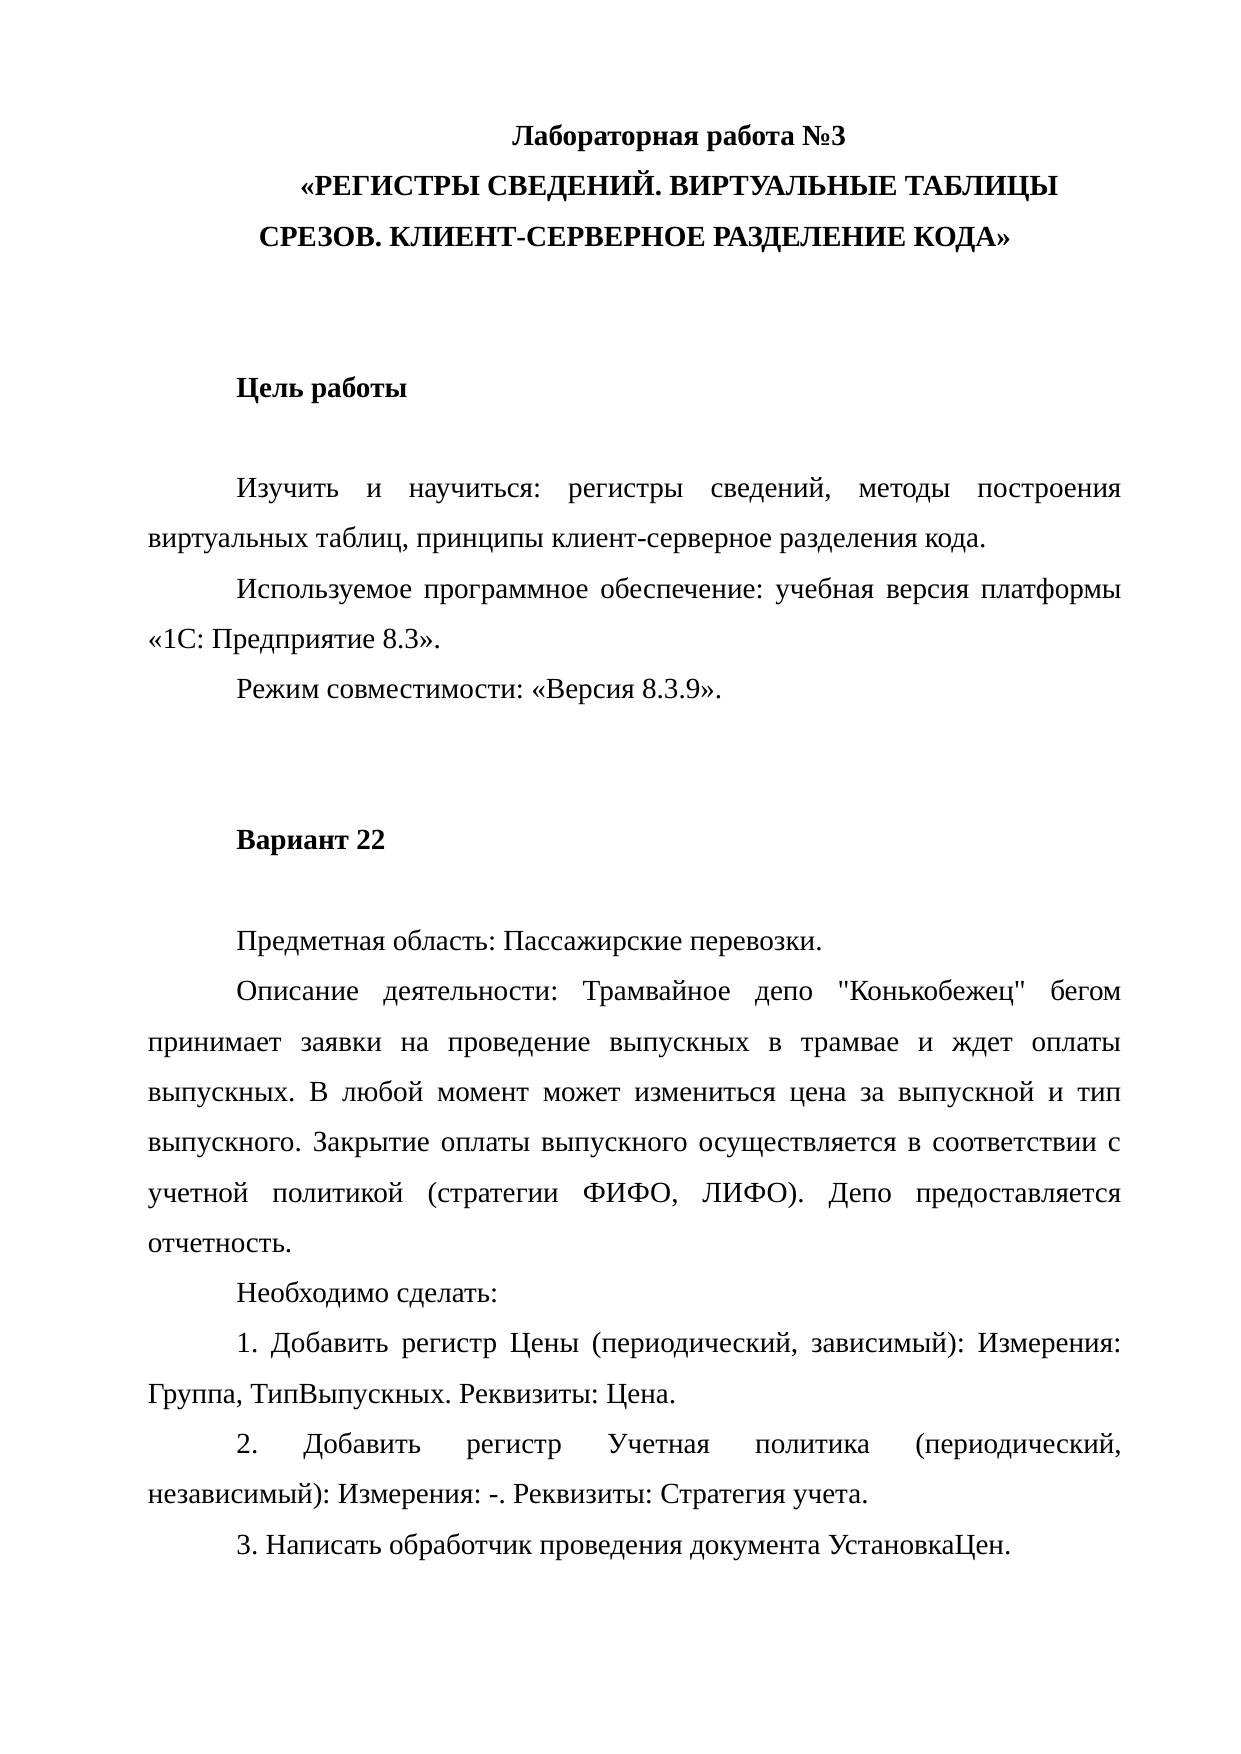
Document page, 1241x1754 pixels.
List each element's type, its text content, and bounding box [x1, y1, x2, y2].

text Изучить и научиться: регистры сведений, методы построения виртуальных таблиц, принципы клиент-серверное разделения кода. [148, 470, 1122, 554]
text Вариант 22 [148, 822, 1122, 856]
text «РЕГИСТРЫ СВЕДЕНИЙ. ВИРТУАЛЬНЫЕ ТАБЛИЦЫ СРЕЗОВ. КЛИЕНТ-СЕРВЕРНОЕ РАЗДЕЛЕНИЕ КОДА» [148, 168, 1122, 252]
text Предметная область: Пассажирские перевозки. [148, 923, 1122, 957]
text Цель работы [148, 370, 1122, 403]
text 1. Добавить регистр Цены (периодический, зависимый): Измерения: Группа, ТипВыпускных. Реквизиты: Цена. [148, 1326, 1122, 1409]
text Используемое программное обеспечение: учебная версия платформы «1С: Предприятие 8.3». [148, 571, 1122, 655]
text 3. Написать обработчик проведения документа УстановкаЦен. [148, 1527, 1122, 1560]
text Необходимо сделать: [148, 1275, 1122, 1309]
text 2. Добавить регистр Учетная политика (периодический, независимый): Измерения: -. Реквизиты: Стратегия учета. [148, 1426, 1122, 1510]
text Режим совместимости: «Версия 8.3.9». [148, 672, 1122, 705]
text Лабораторная работа №3 [148, 118, 1122, 152]
text Описание деятельности: Трамвайное депо "Конькобежец" бегом принимает заявки на проведение выпускных в трамвае и ждет оплаты выпускных. В любой момент может измениться цена за выпускной и тип выпускного. Закрытие оплаты выпускного осуществляется в соответствии с учетной политикой (стратегии ФИФО, ЛИФО). Депо предоставляется отчетность. [148, 973, 1122, 1258]
